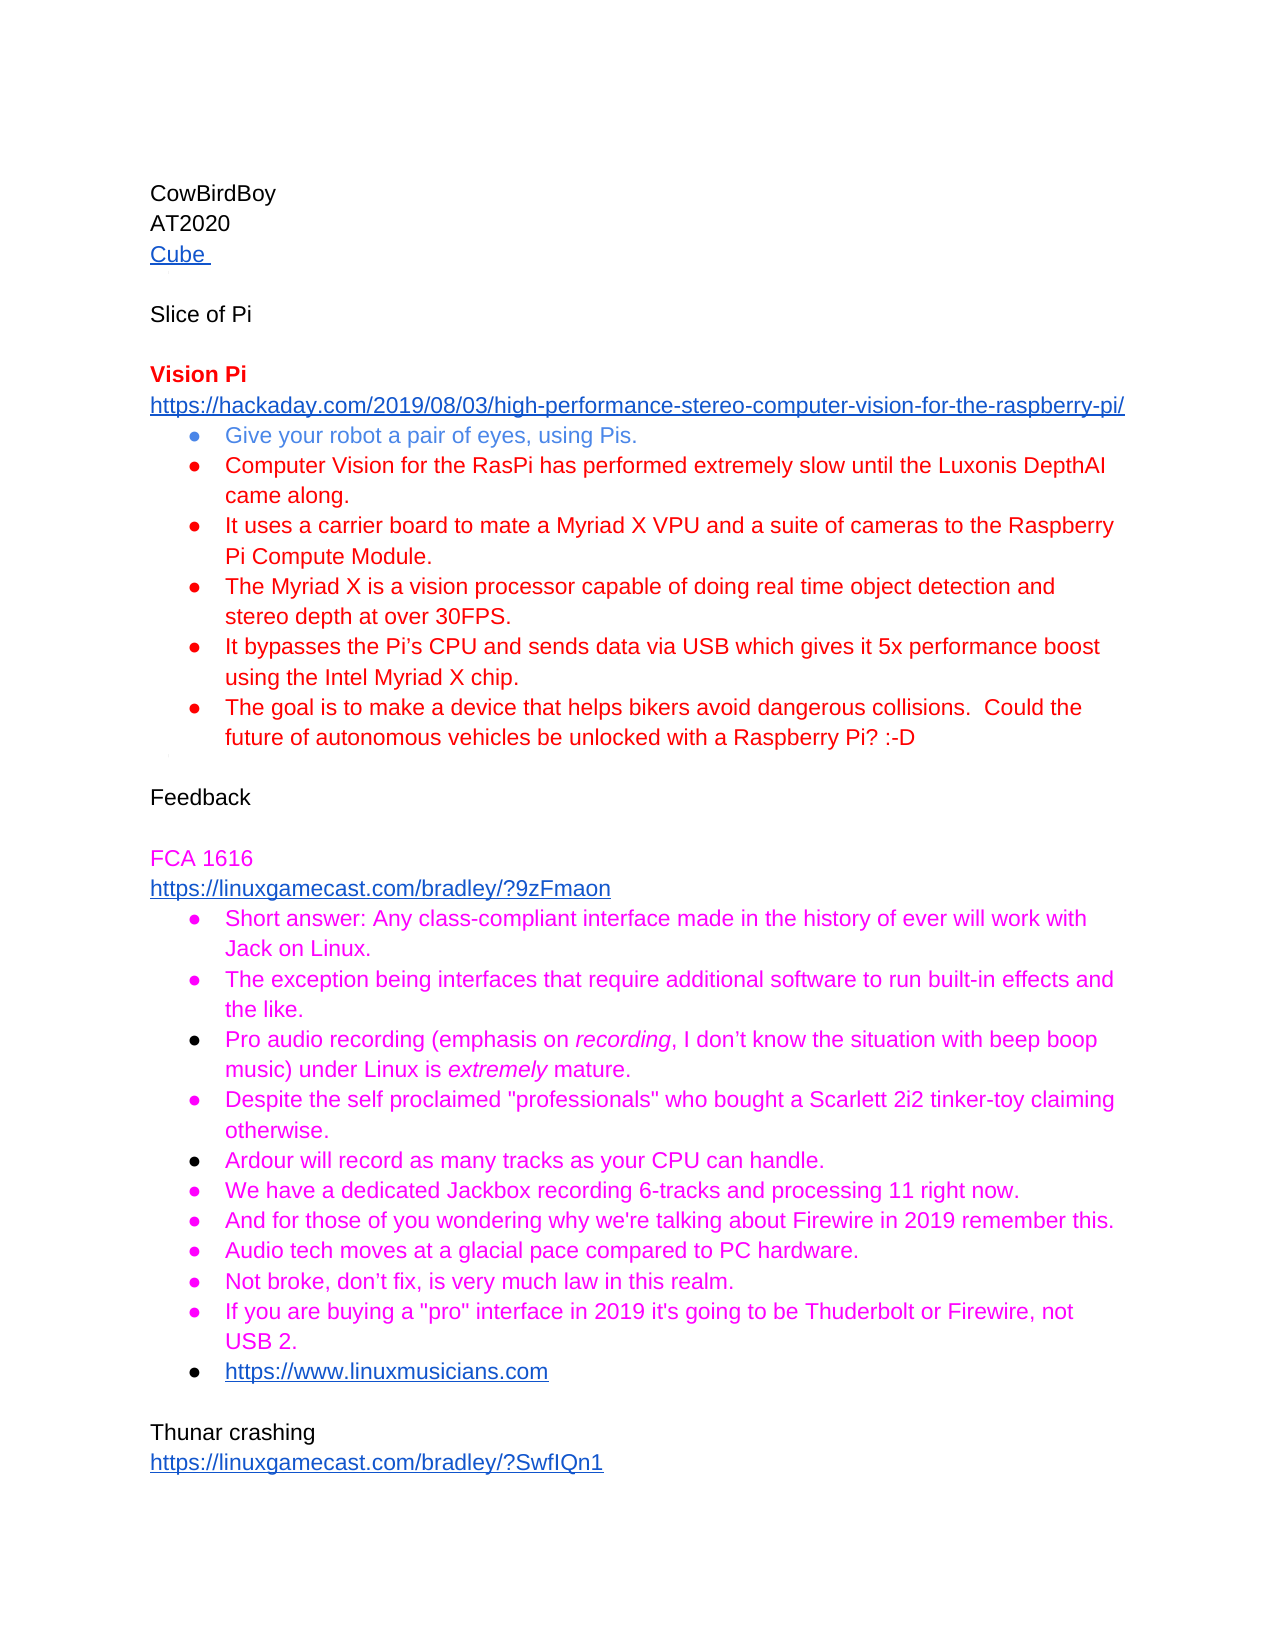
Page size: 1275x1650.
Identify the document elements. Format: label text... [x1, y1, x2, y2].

list The exception being interfaces that require additional software to run built-in effects and the like. [187, 966, 1125, 1022]
text Feedback [150, 784, 1125, 811]
list We have a dedicated Jackbox recording 6-tracks and processing 11 right now. [187, 1177, 1125, 1203]
list The goal is to make a device that helps bikers avoid dangerous collisions. Could the future of autonomous vehicles be unlocked with a Raspberry Pi? :-D [187, 694, 1125, 750]
list Short answer: Any class-compliant interface made in the history of ever will work with Jack on Linux. [187, 905, 1125, 962]
list It uses a carrier board to mate a Myriad X VPU and a suite of cameras to the Raspberry Pi Compute Module. [187, 512, 1125, 569]
text Slice of Pi [150, 301, 1125, 327]
list If you are buying a "pro" interface in 2019 it's going to be Thuderbolt or Firewire, not USB 2. [187, 1298, 1125, 1354]
text AT2020 [150, 210, 1125, 237]
list Pro audio recording (emphasis on recording, I don’t know the situation with beep boop music) under Linux is extremely mature. [187, 1026, 1125, 1083]
list https://www.linuxmusicians.com [187, 1358, 1125, 1385]
list It bypasses the Pi’s CPU and sends data via USB which gives it 5x performance boost using the Intel Myriad X chip. [187, 633, 1125, 690]
list The Myriad X is a vision processor capable of doing real time object detection and stereo depth at over 30FPS. [187, 573, 1125, 629]
list Audio tech moves at a glacial pace compared to PC hardware. [187, 1237, 1125, 1264]
list Computer Vision for the RasPi has performed extremely slow until the Luxonis DepthAI came along. [187, 452, 1125, 509]
list Give your robot a pair of eyes, using Pis. [187, 422, 1125, 448]
text https://linuxgamecast.com/bradley/?9zFmaon [150, 875, 1125, 901]
text Thunar crashing [150, 1419, 1125, 1445]
text https://linuxgamecast.com/bradley/?SwfIQn1 [150, 1449, 1125, 1475]
list Ardour will record as many tracks as your CPU can handle. [187, 1147, 1125, 1173]
text Vision Pi [150, 361, 1125, 388]
list And for those of you wondering why we're talking about Firewire in 2019 remember this. [187, 1207, 1125, 1234]
text CowBirdBoy [150, 180, 1125, 207]
text Cube [150, 241, 1125, 267]
text https://hackaday.com/2019/08/03/high-performance-stereo-computer-vision-for-the-raspberry-pi/ [150, 392, 1125, 414]
list Despite the self proclaimed "professionals" who bought a Scarlett 2i2 tinker-toy claiming otherwise. [187, 1086, 1125, 1143]
text FCA 1616 [150, 845, 1125, 871]
list Not broke, don’t fix, is very much law in this realm. [187, 1268, 1125, 1294]
